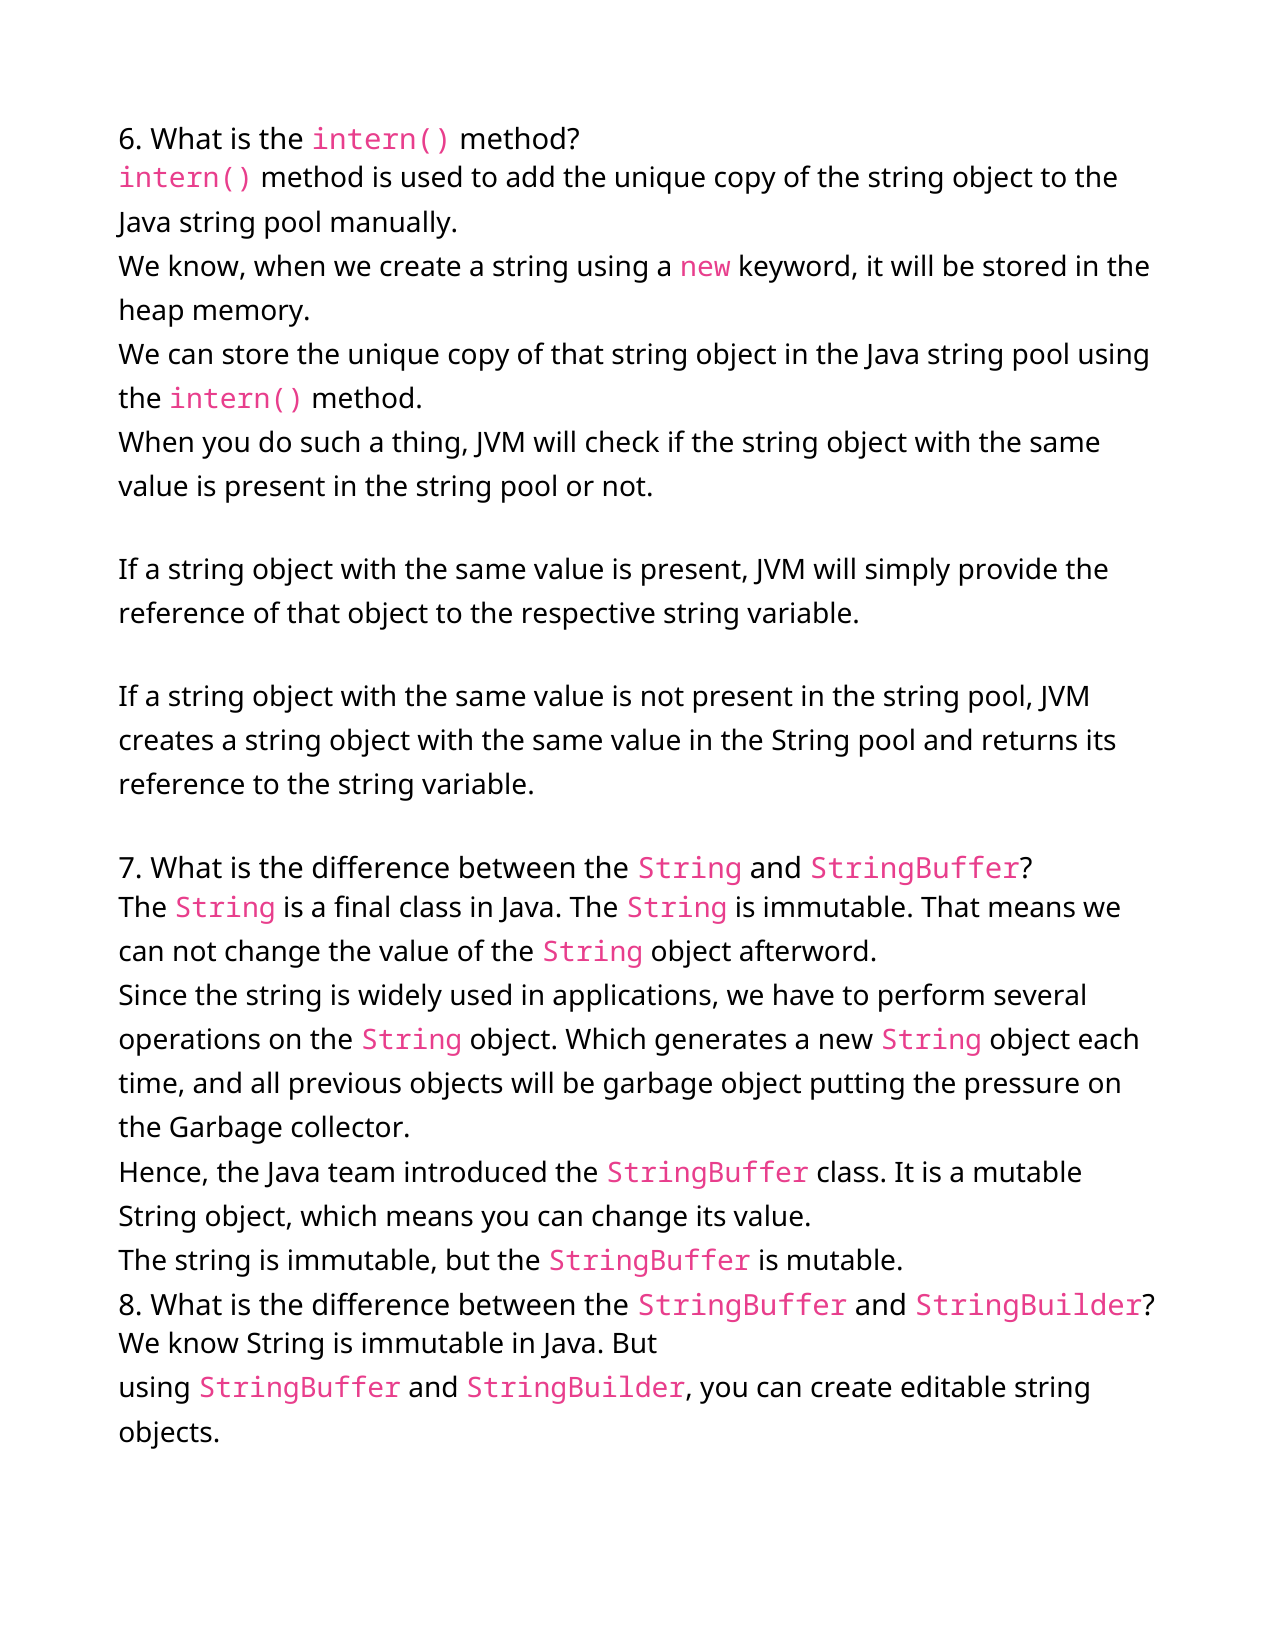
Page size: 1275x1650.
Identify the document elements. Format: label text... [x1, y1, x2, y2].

text If a string object with the same value is not present in the string pool, JVM creates a string object with the same value in the String pool and returns its reference to the string variable. [118, 677, 1157, 803]
text We know, when we create a string using a new keyword, it will be stored in the heap memory. [118, 246, 1157, 328]
subtitle 7. What is the difference between the String and StringBuffer? [118, 848, 1157, 887]
subtitle 6. What is the intern() method? [118, 118, 1157, 158]
subtitle 8. What is the difference between the StringBuffer and StringBuilder? [118, 1284, 1157, 1324]
text intern() method is used to add the unique copy of the string object to the Java string pool manually. [118, 158, 1157, 240]
text We can store the unique copy of that string object in the Java string pool using the intern() method. [118, 334, 1157, 416]
text Since the string is widely used in applications, we have to perform several operations on the String object. Which generates a new String object each time, and all previous objects will be garbage object putting the pressure on the Garbage collector. [118, 976, 1157, 1146]
text When you do such a thing, JVM will check if the string object with the same value is present in the string pool or not. [118, 422, 1157, 504]
text The string is immutable, but the StringBuffer is mutable. [118, 1240, 1157, 1278]
text The String is a final class in Java. The String is immutable. That means we can not change the value of the String object afterword. [118, 887, 1157, 970]
text We know String is immutable in Java. But using StringBuffer and StringBuilder, you can create editable string objects. [118, 1324, 1157, 1450]
text If a string object with the same value is present, JVM will simply provide the reference of that object to the respective string variable. [118, 549, 1157, 632]
text Hence, the Java team introduced the StringBuffer class. It is a mutable String object, which means you can change its value. [118, 1152, 1157, 1234]
